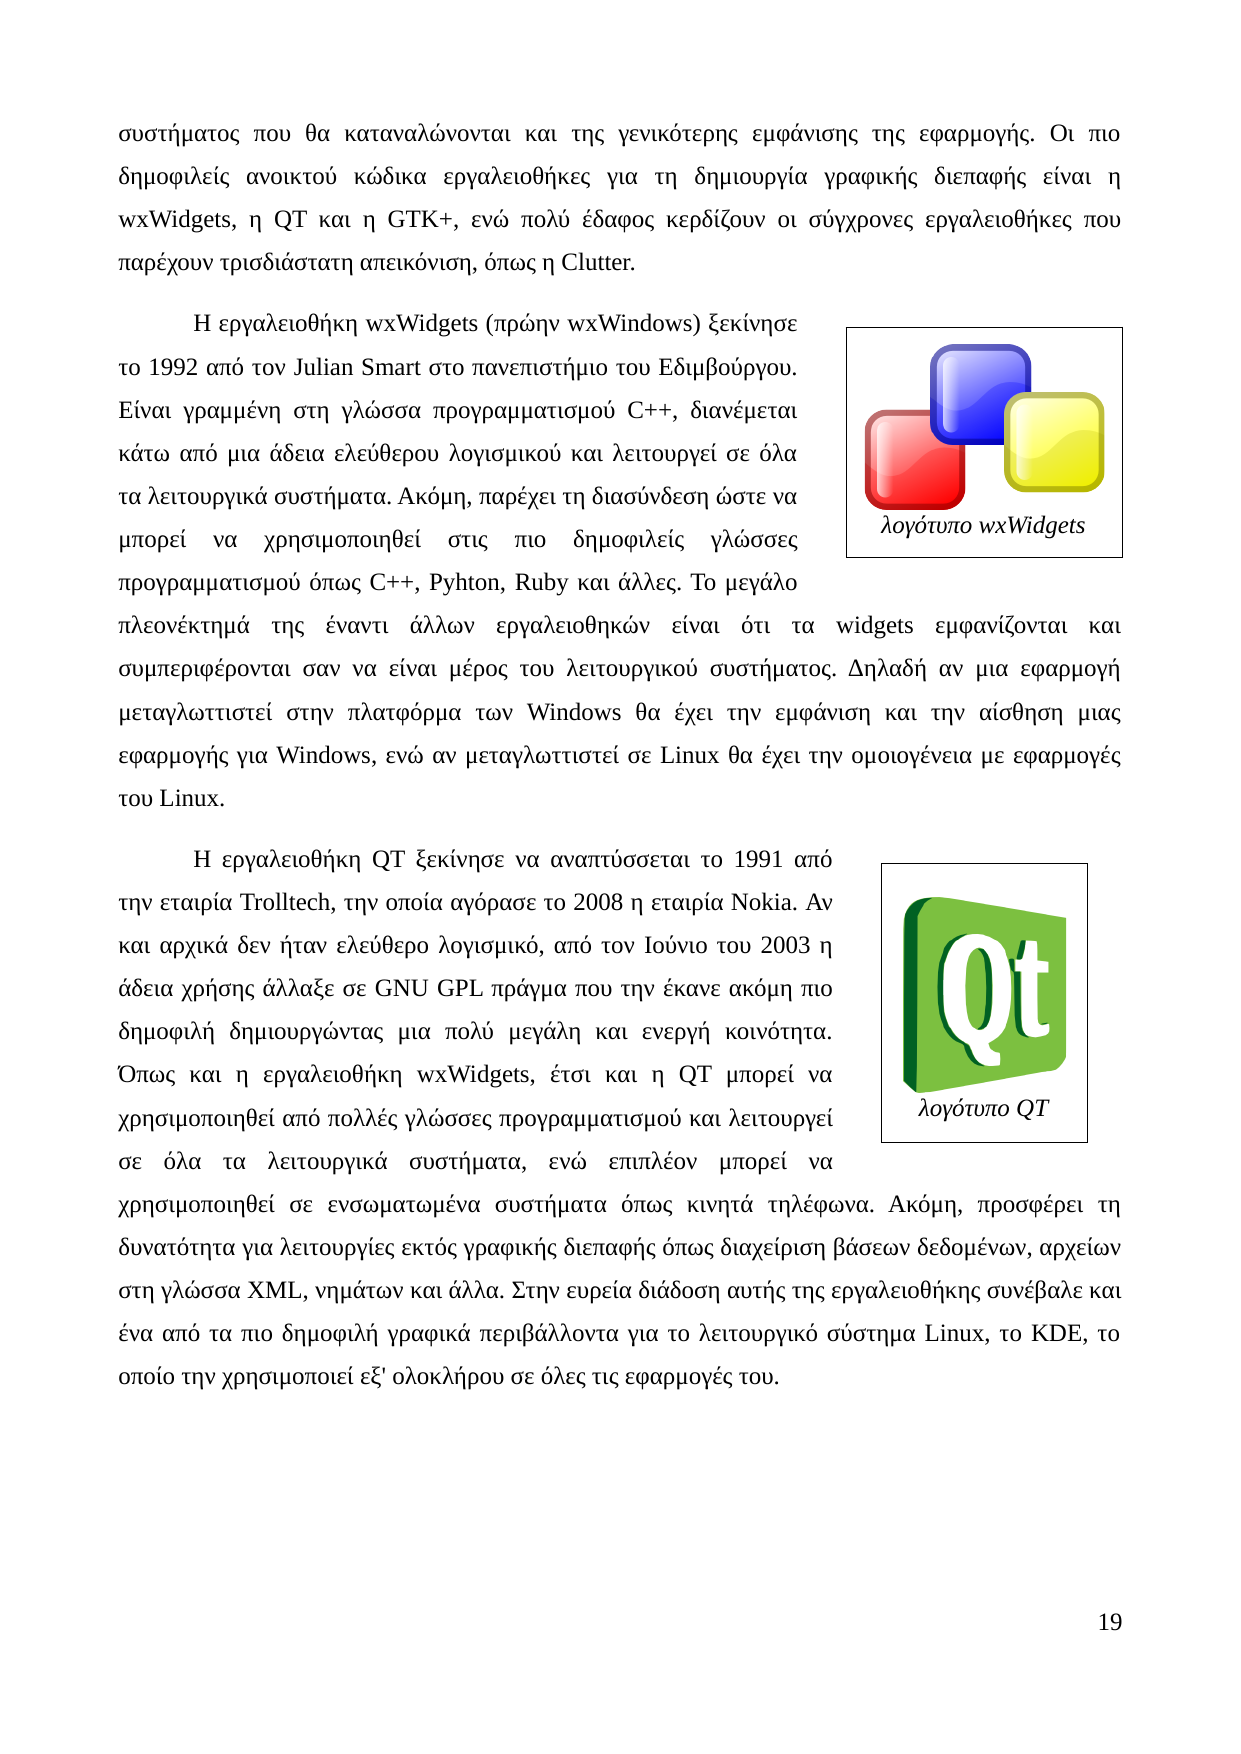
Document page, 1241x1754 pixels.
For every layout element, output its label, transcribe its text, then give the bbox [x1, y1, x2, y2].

text συστήματος που θα καταναλώνονται και της γενικότερης εμφάνισης της εφαρμογής. Οι πιο δημοφιλείς ανοικτού κώδικα εργαλειοθήκες για τη δημιουργία γραφικής διεπαφής είναι η wxWidgets, η QT και η GTK+, ενώ πολύ έδαφος κερδίζουν οι σύγχρονες εργαλειοθήκες που παρέχουν τρισδιάστατη απεικόνιση, όπως η Clutter. [118, 118, 1122, 276]
text λογότυπο QT [903, 1093, 1066, 1122]
text λογότυπο wxWidgets [865, 510, 1104, 539]
text Η εργαλειοθήκη wxWidgets (πρώην wxWindows) ξεκίνησε το 1992 από τον Julian Smart στο πανεπιστήμιο του Εδιμβούργου. Είναι γραμμένη στη γλώσσα προγραμματισμού C++, διανέμεται κάτω από μια άδεια ελεύθερου λογισμικού και λειτουργεί σε όλα τα λειτουργικά συστήματα. Ακόμη, παρέχει τη διασύνδεση ώστε να μπορεί να χρησιμοποιηθεί στις πιο δημοφιλείς γλώσσες προγραμματισμού όπως C++, Pyhton, Ruby και άλλες. Το μεγάλο πλεονέκτημά της έναντι άλλων εργαλειοθηκών είναι ότι τα widgets εμφανίζονται και συμπεριφέρονται σαν να είναι μέρος του λειτουργικού συστήματος. Δηλαδή αν μια εφαρμογή μεταγλωττιστεί στην πλατφόρμα των Windows θα έχει την εμφάνιση και την αίσθηση μιας εφαρμογής για Windows, ενώ αν μεταγλωττιστεί σε Linux θα έχει την ομοιογένεια με εφαρμογές του Linux. [118, 308, 1122, 812]
text Η εργαλειοθήκη QT ξεκίνησε να αναπτύσσεται το 1991 από την εταιρία Trolltech, την οποία αγόρασε το 2008 η εταιρία Nokia. Αν και αρχικά δεν ήταν ελεύθερο λογισμικό, από τον Ιούνιο του 2003 η άδεια χρήσης άλλαξε σε GNU GPL πράγμα που την έκανε ακόμη πιο δημοφιλή δημιουργώντας μια πολύ μεγάλη και ενεργή κοινότητα. Όπως και η εργαλειοθήκη wxWidgets, έτσι και η QT μπορεί να χρησιμοποιηθεί από πολλές γλώσσες προγραμματισμού και λειτουργεί σε όλα τα λειτουργικά συστήματα, ενώ επιπλέον μπορεί να χρησιμοποιηθεί σε ενσωματωμένα συστήματα όπως κινητά τηλέφωνα. Ακόμη, προσφέρει τη δυνατότητα για λειτουργίες εκτός γραφικής διεπαφής όπως διαχείριση βάσεων δεδομένων, αρχείων στη γλώσσα XML, νημάτων και άλλα. Στην ευρεία διάδοση αυτής της εργαλειοθήκης συνέβαλε και ένα από τα πιο δημοφιλή γραφικά περιβάλλοντα για το λειτουργικό σύστημα Linux, το KDE, το οποίο την χρησιμοποιεί εξ' ολοκλήρου σε όλες τις εφαρμογές του. [118, 844, 1122, 1390]
picture [864, 344, 1105, 510]
picture [903, 897, 1067, 1093]
